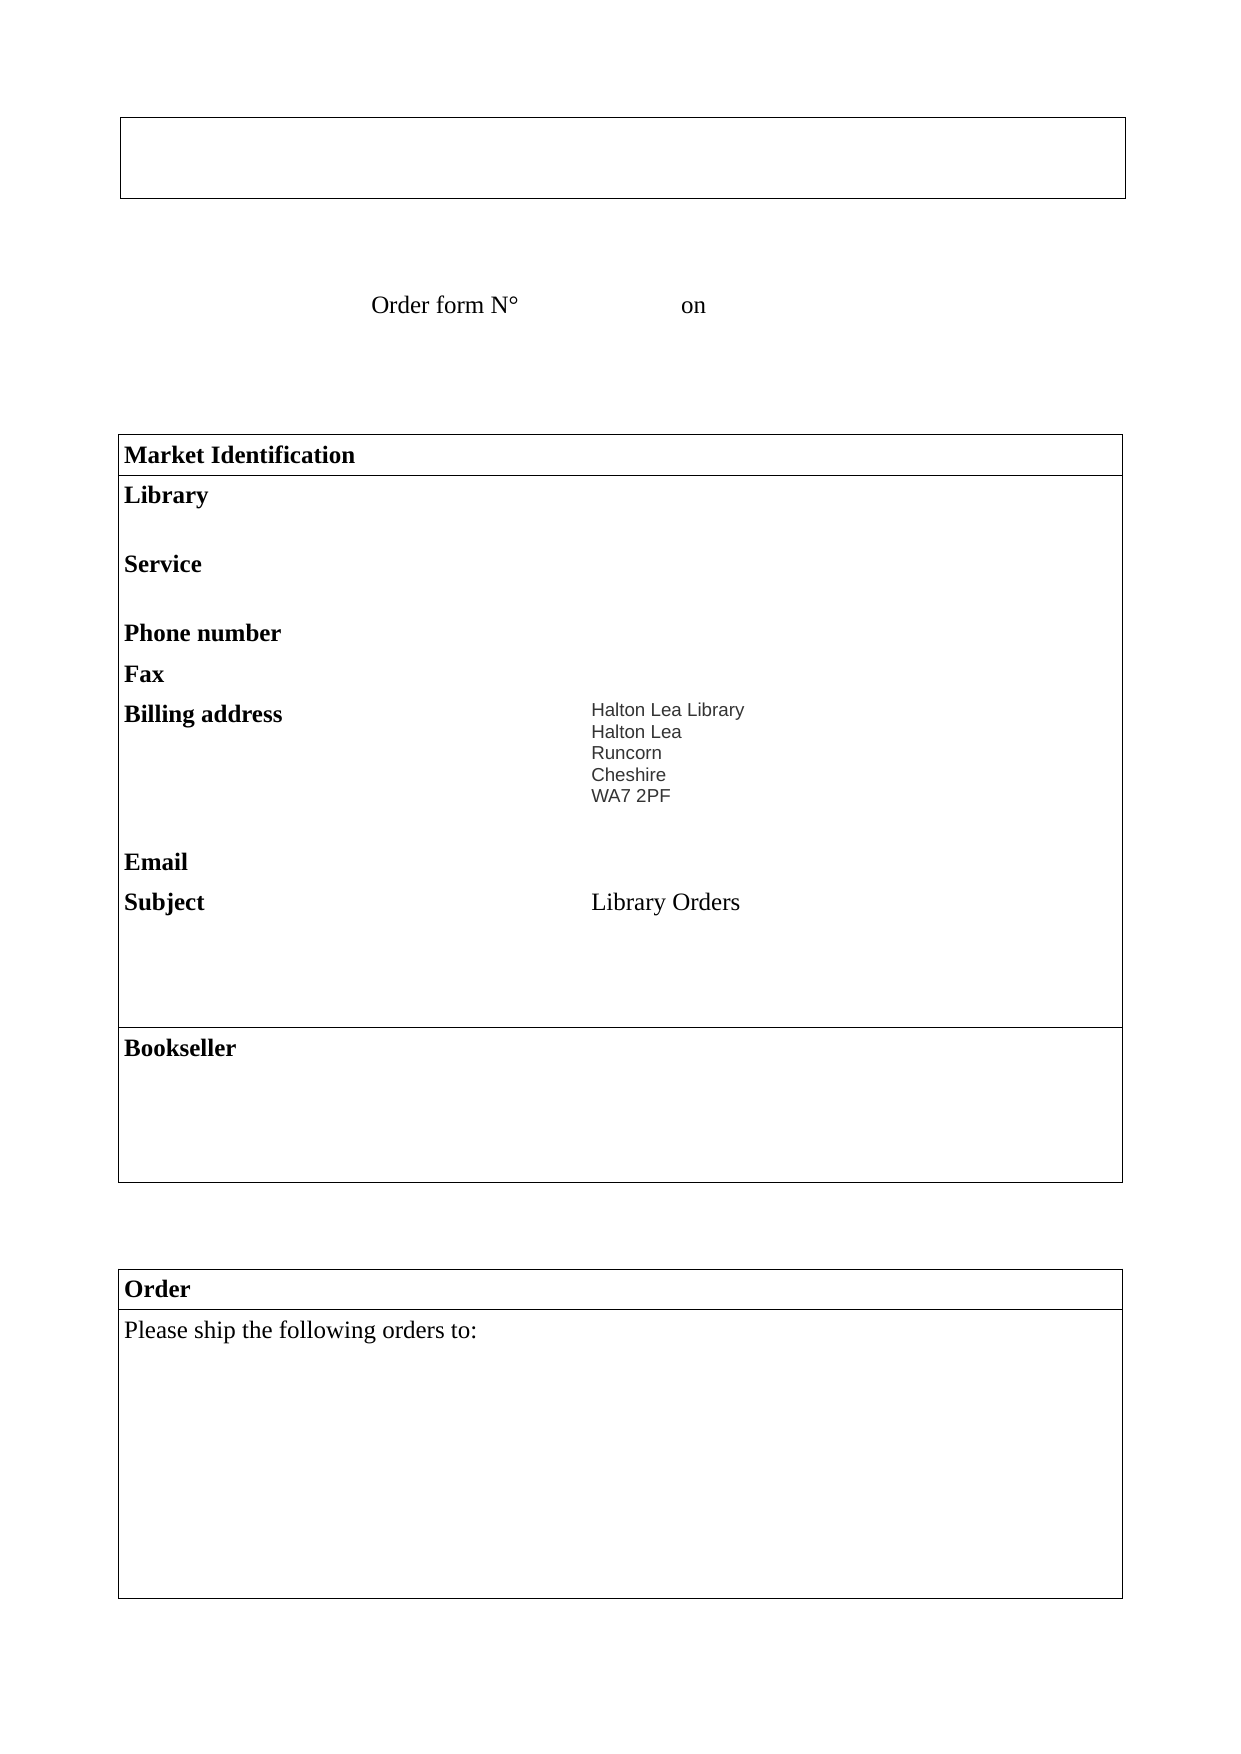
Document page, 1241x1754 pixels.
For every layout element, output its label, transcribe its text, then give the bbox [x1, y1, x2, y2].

table_cell Fax [119, 653, 585, 693]
table_cell [585, 613, 1122, 653]
table_cell Billing address [119, 693, 585, 841]
table_cell [585, 841, 1122, 881]
table_cell [585, 653, 1122, 693]
table_header Market Identification [119, 435, 585, 475]
text Order form N° on [118, 291, 1122, 319]
table_cell Email [119, 841, 585, 881]
table_header Order [119, 1270, 1122, 1309]
table_cell Library Orders [585, 881, 1122, 1027]
table_cell [585, 1028, 1122, 1182]
table_cell [585, 476, 1122, 544]
table_cell Halton Lea Library Halton Lea Runcorn Cheshire WA7 2PF [585, 693, 1122, 841]
table_cell Please ship the following orders to: [119, 1310, 1122, 1598]
table_cell Library [119, 476, 585, 544]
table_cell Service [119, 544, 585, 613]
table_cell [585, 544, 1122, 613]
table_cell Phone number [119, 613, 585, 653]
table_cell Bookseller [119, 1028, 585, 1182]
table_header [585, 435, 1122, 475]
table_cell Subject [119, 881, 585, 1027]
